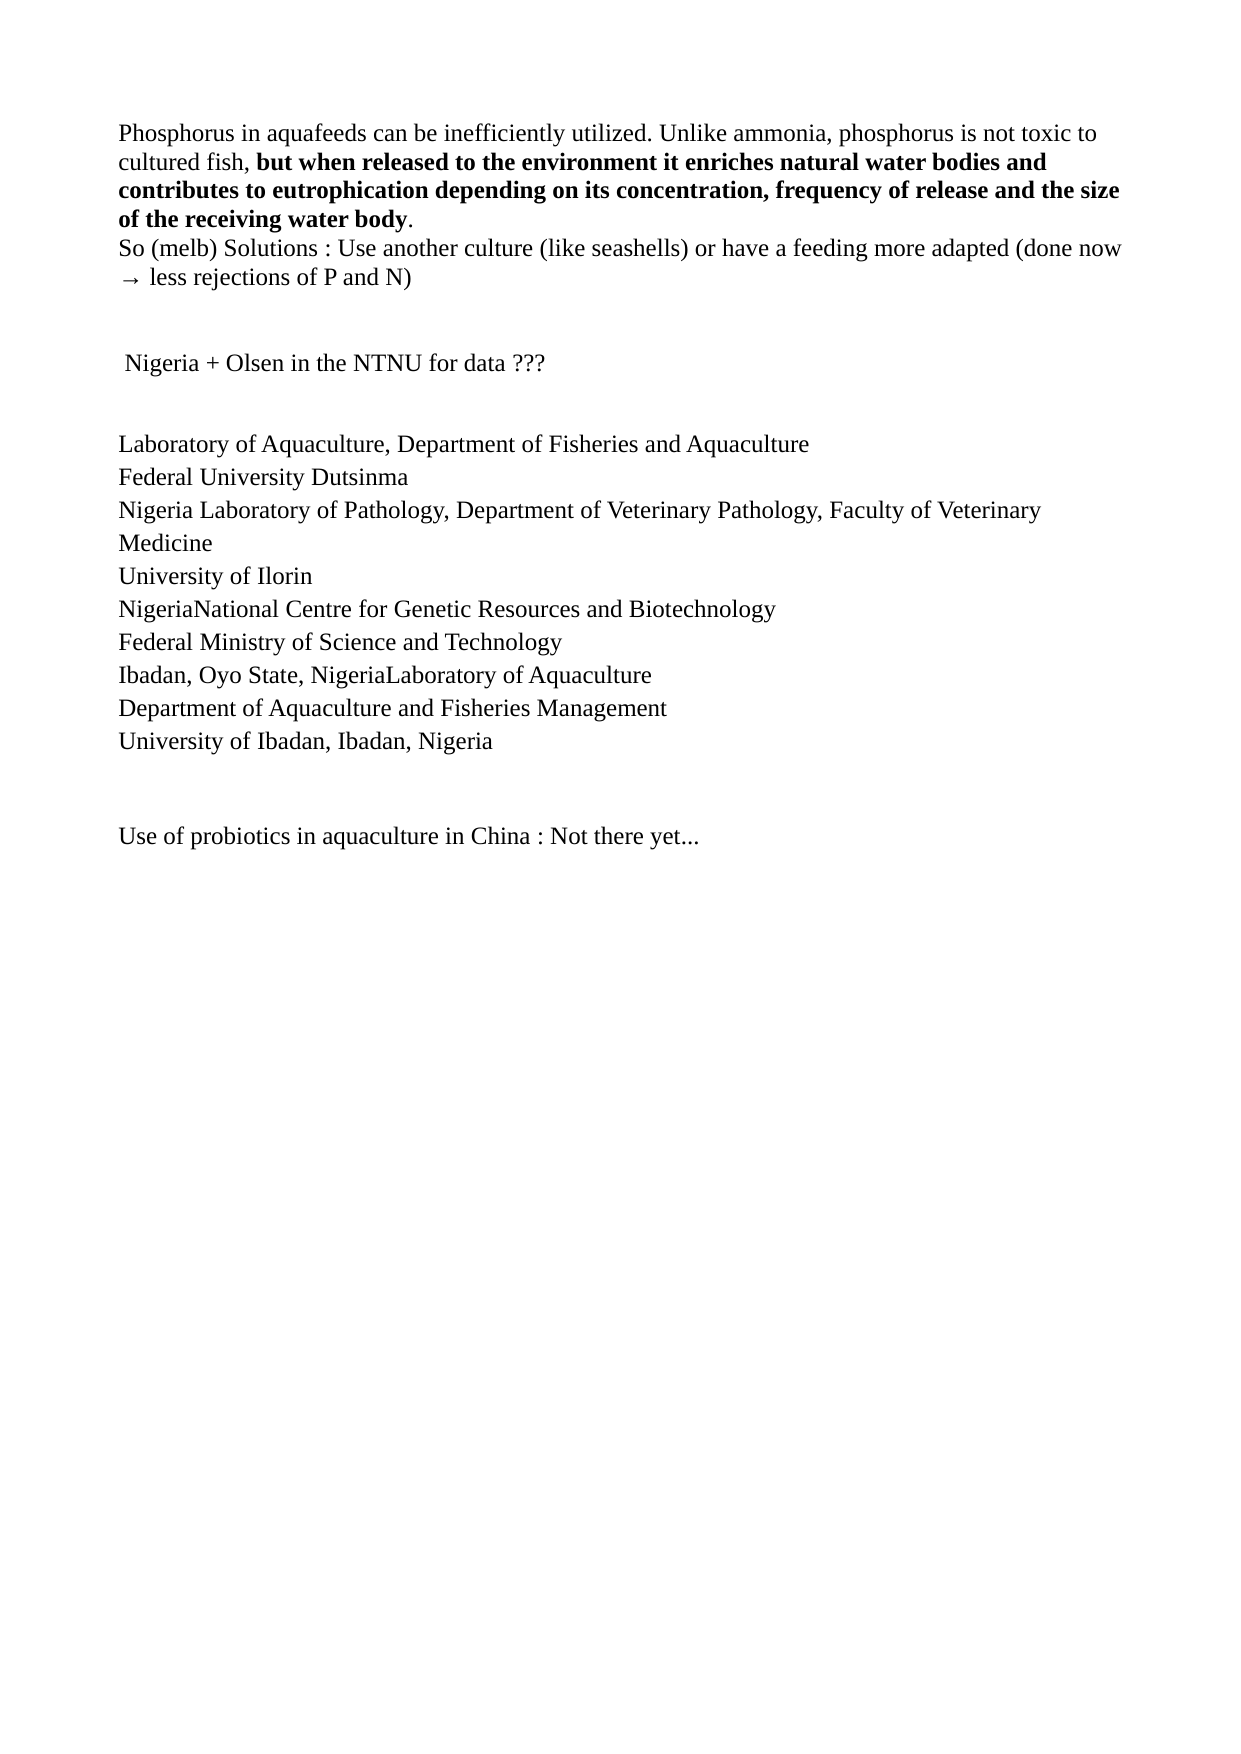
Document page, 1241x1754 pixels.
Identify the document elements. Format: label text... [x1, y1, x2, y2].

text So (melb) Solutions : Use another culture (like seashells) or have a feeding more adapted (done now → less rejections of P and N) [118, 233, 1122, 291]
text Phosphorus in aquafeeds can be inefficiently utilized. Unlike ammonia, phosphorus is not toxic to cultured fish, but when released to the environment it enriches natural water bodies and contributes to eutrophication depending on its concentration, frequency of release and the size of the receiving water body. [118, 118, 1122, 233]
text Use of probiotics in aquaculture in China : Not there yet... [118, 821, 1122, 850]
text Nigeria + Olsen in the NTNU for data ??? [118, 348, 1122, 377]
text Laboratory of Aquaculture, Department of Fisheries and Aquaculture Federal University Dutsinma Nigeria Laboratory of Pathology, Department of Veterinary Pathology, Faculty of Veterinary Medicine University of Ilorin NigeriaNational Centre for Genetic Resources and Biotechnology Federal Ministry of Science and Technology Ibadan, Oyo State, NigeriaLaboratory of Aquaculture Department of Aquaculture and Fisheries Management University of Ibadan, Ibadan, Nigeria [118, 396, 1122, 755]
